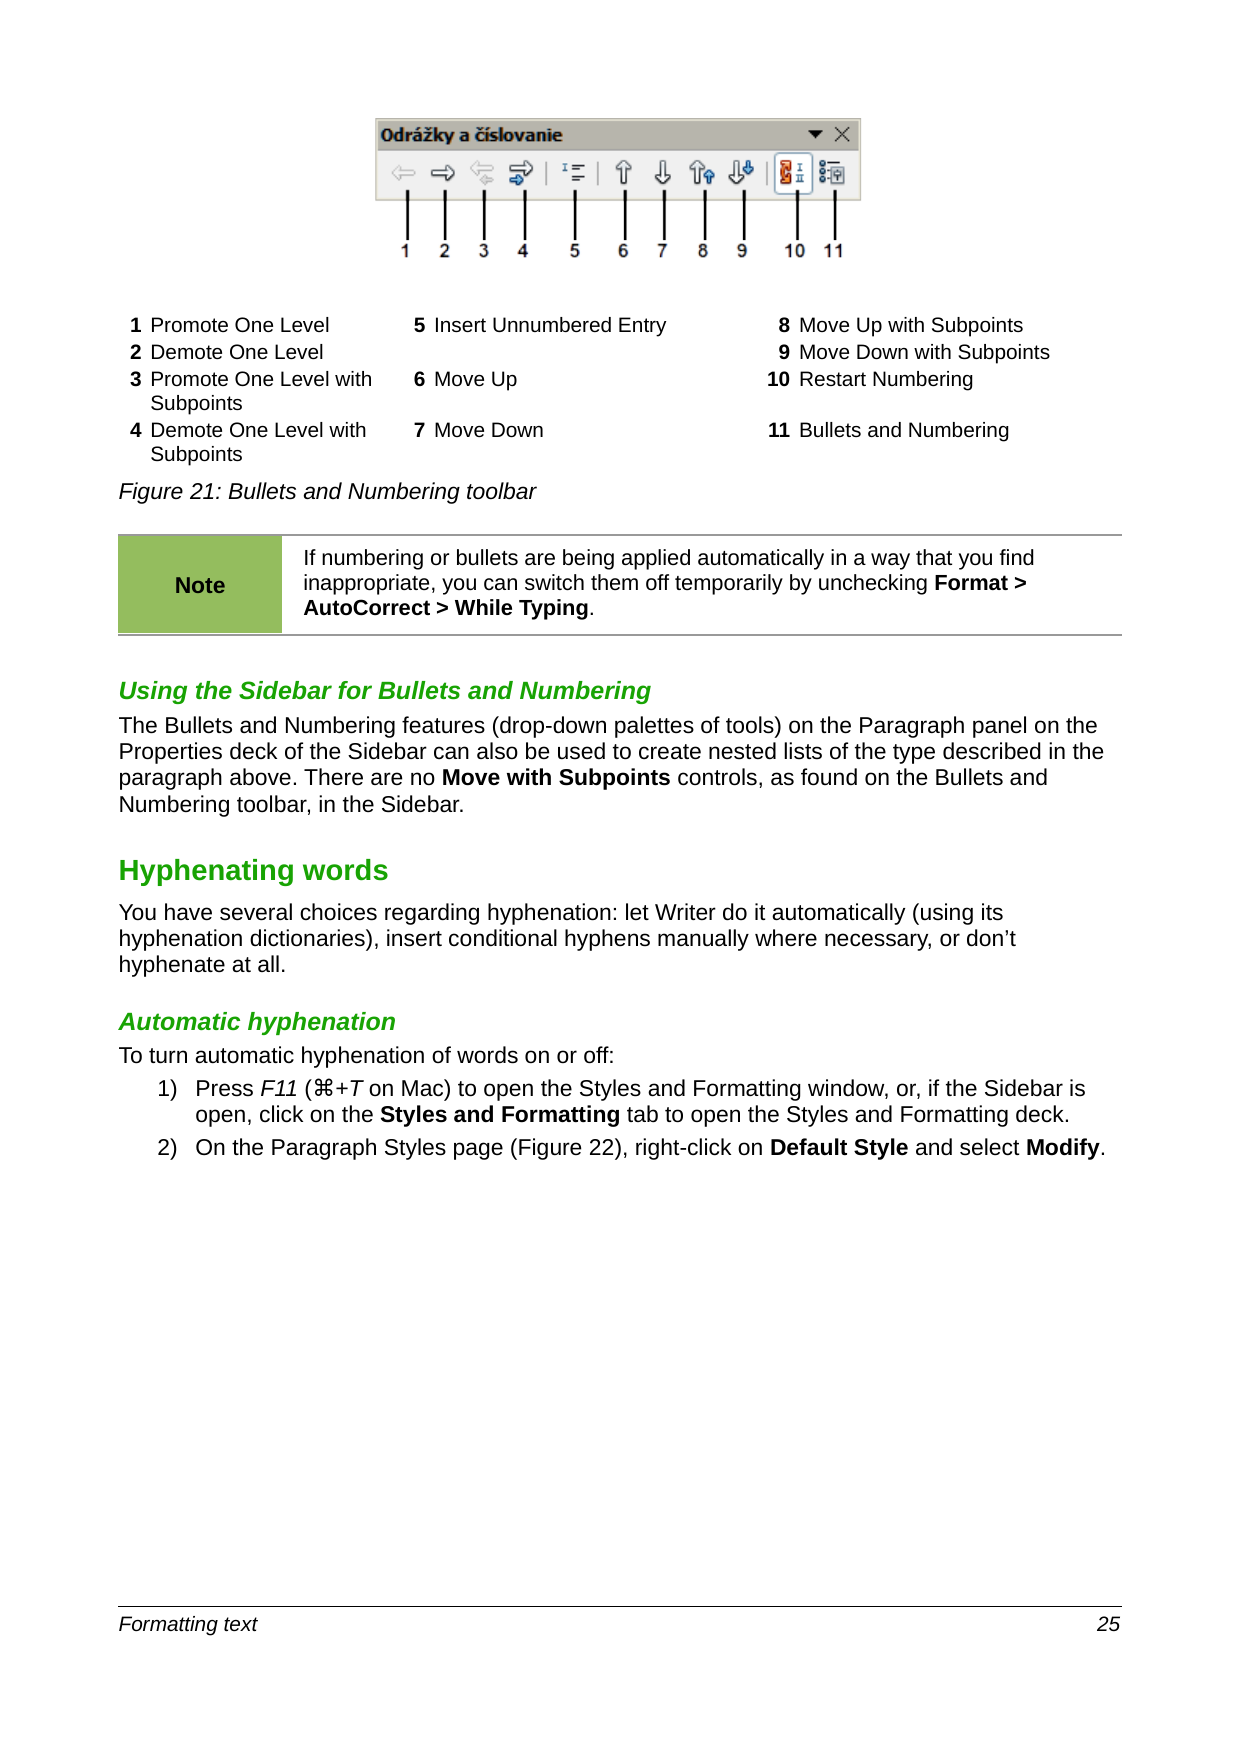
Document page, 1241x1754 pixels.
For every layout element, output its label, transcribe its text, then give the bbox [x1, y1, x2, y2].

table_header If numbering or bullets are being applied automatically in a way that you find inappropriate, you can switch them off temporarily by unchecking Format > AutoCorrect > While Typing. [282, 536, 1122, 633]
table_cell Move Down [428, 415, 751, 466]
table_cell Move Down with Subpoints [793, 337, 1118, 364]
table_header Note [118, 536, 282, 633]
subtitle Using the Sidebar for Bullets and Numbering [118, 676, 1122, 705]
table_cell 10 [751, 364, 793, 415]
text Figure 21: Bullets and Numbering toolbar [118, 478, 1118, 504]
list On the Paragraph Styles page (Figure 22), right-click on Default Style and select Modify. [177, 1134, 1122, 1160]
table_cell 7 [395, 415, 428, 466]
table_cell 11 [751, 415, 793, 466]
table_header Move Up with Subpoints [793, 310, 1118, 337]
subtitle Hyphenating words [118, 852, 1122, 886]
table_cell Move Up [428, 364, 751, 415]
text The Bullets and Numbering features (drop-down palettes of tools) on the Paragraph panel on the Properties deck of the Sidebar can also be used to create nested lists of the type described in the paragraph above. There are no Move with Subpoints controls, as found on the Bullets and Numbering toolbar, in the Sidebar. [118, 712, 1122, 817]
table_header 5 [395, 310, 428, 364]
picture [375, 118, 862, 272]
table_cell Demote One Level with Subpoints [144, 415, 395, 466]
list To turn automatic hyphenation of words on or off: [118, 1042, 1122, 1068]
subtitle Automatic hyphenation [118, 1007, 1122, 1036]
table_header Insert Unnumbered Entry [428, 310, 751, 364]
table_cell Promote One Level with Subpoints [144, 364, 395, 415]
table_header 1 [118, 310, 144, 337]
table_cell Restart Numbering [793, 364, 1118, 415]
table_cell 9 [751, 337, 793, 364]
table_cell 6 [395, 364, 428, 415]
table_cell 4 [118, 415, 144, 466]
list You have several choices regarding hyphenation: let Writer do it automatically (using its hyphenation dictionaries), insert conditional hyphens manually where necessary, or don’t hyphenate at all. [118, 898, 1122, 977]
list Press F11 (⌘+T on Mac) to open the Styles and Formatting window, or, if the Sidebar is open, click on the Styles and Formatting tab to open the Styles and Formatting deck. [177, 1075, 1122, 1128]
table_cell Bullets and Numbering [793, 415, 1118, 466]
table_header 8 [751, 310, 793, 337]
table_cell Demote One Level [144, 337, 395, 364]
table_header Promote One Level [144, 310, 395, 337]
table_cell 2 [118, 337, 144, 364]
table_cell 3 [118, 364, 144, 415]
